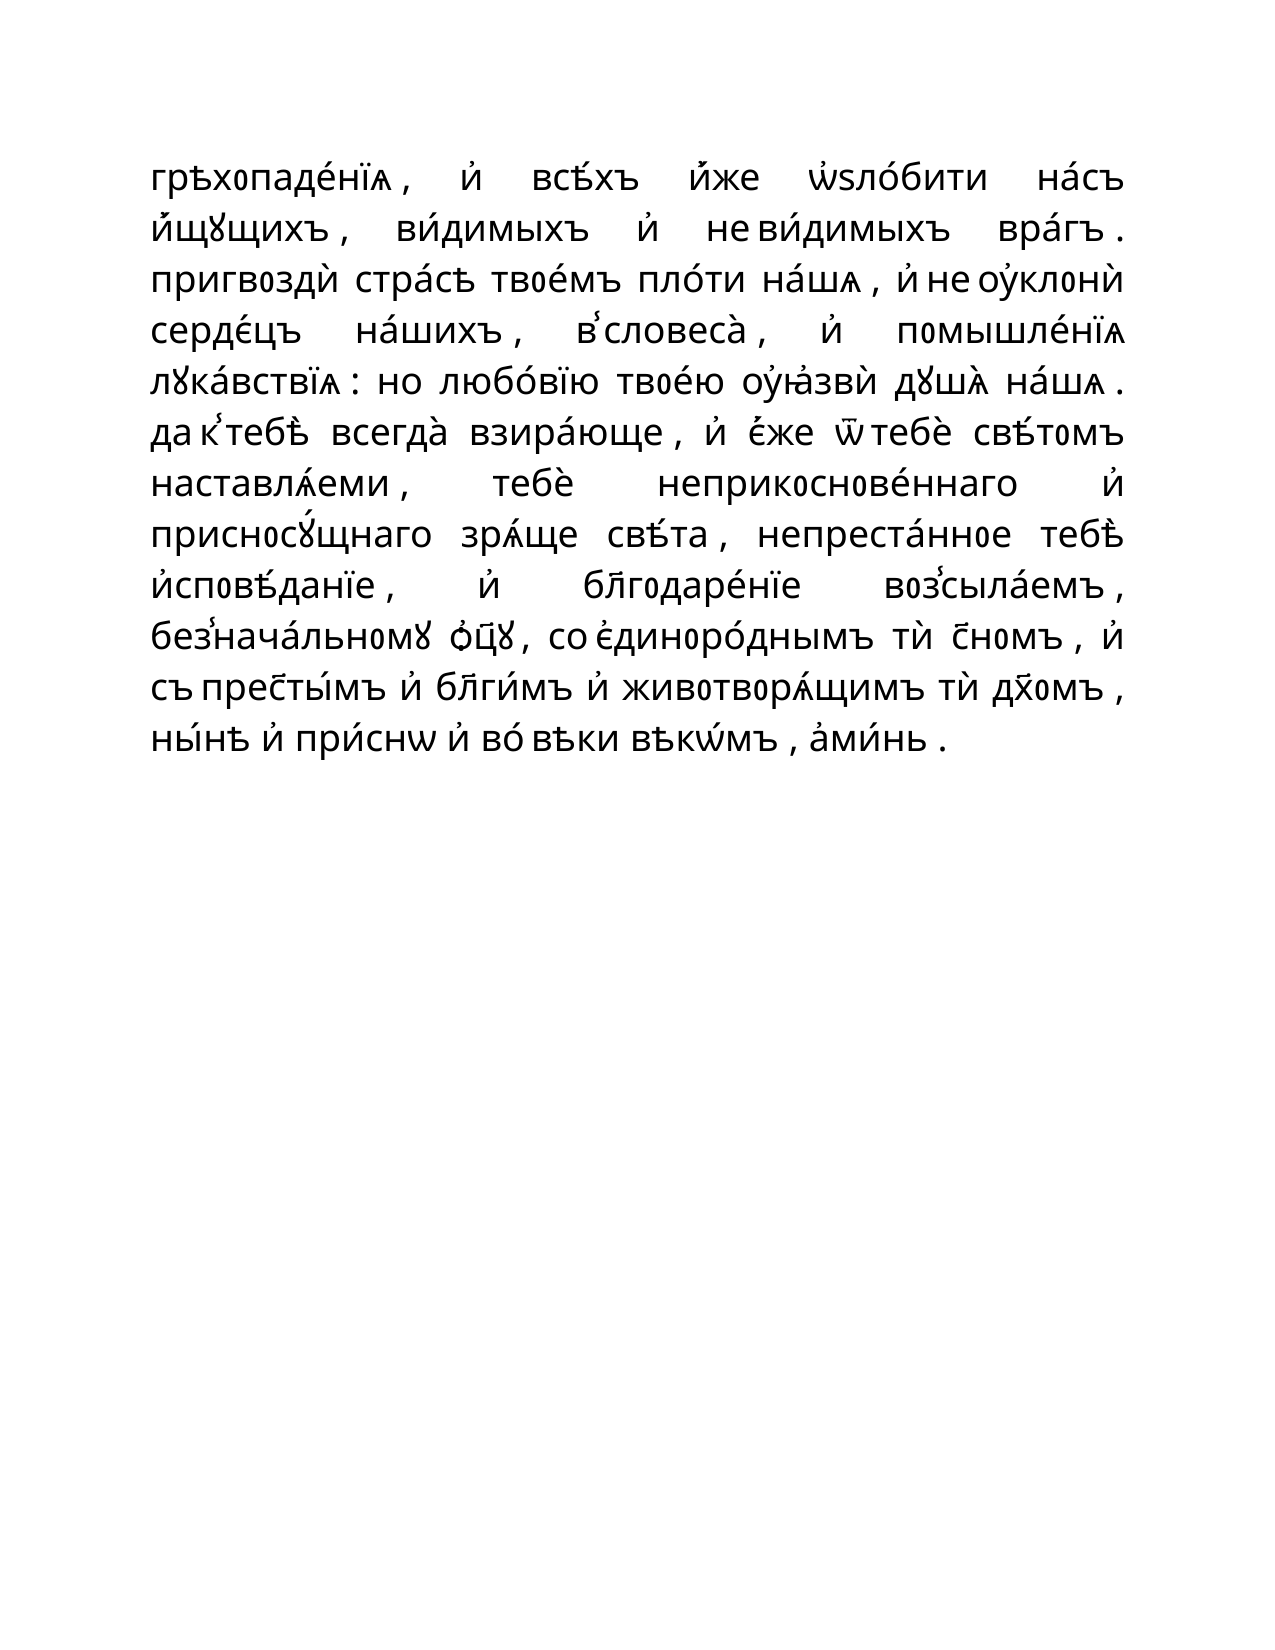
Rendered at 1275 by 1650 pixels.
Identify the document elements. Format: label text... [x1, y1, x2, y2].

text грѣхᲂпаде́нїѧ , и҆ всѣ́хъ и҆́же ѡ҆ѕло́бити на́съ и҆́щꙋщихъ , ви́димыхъ и҆ не ви́димыхъ вра́гъ . пригвᲂздѝ стра́сѣ твᲂе́мъ пло́ти на́шѧ , и҆ не ѹ҆клᲂнѝ сердє́цъ на́шихъ , в̾ словеса̀ , и҆ пᲂмышле́нїѧ лꙋка́вствїѧ : но любо́вїю твᲂе́ю ѹ҆ꙗ҆звѝ дꙋшѧ̀ на́шѧ . да к̾ тебѣ̀ всегда̀ взира́юще , и҆ є҆́же ѿ тебѐ свѣ́тᲂмъ наставлѧ́еми , тебѐ неприкᲂснᲂве́ннаго и҆ приснᲂсꙋ́щнаго зрѧ́ще свѣ́та , непреста́ннᲂе тебѣ̀ и҆спᲂвѣ́данїе , и҆ бл҃гᲂдаре́нїе вᲂз̾сыла́емъ , без̾нача́льнᲂмꙋ ѻ҆ц҃ꙋ , со є҆динᲂро́днымъ тѝ с҃нᲂмъ , и҆ съ прес҃ты́мъ и҆ бл҃ги́мъ и҆ живᲂтвᲂрѧ́щимъ тѝ дх҃ᲂмъ , ны́нѣ и҆ при́снѡ и҆ во́ вѣки вѣкѡ́мъ , а҆ми́нь . [150, 150, 1125, 762]
